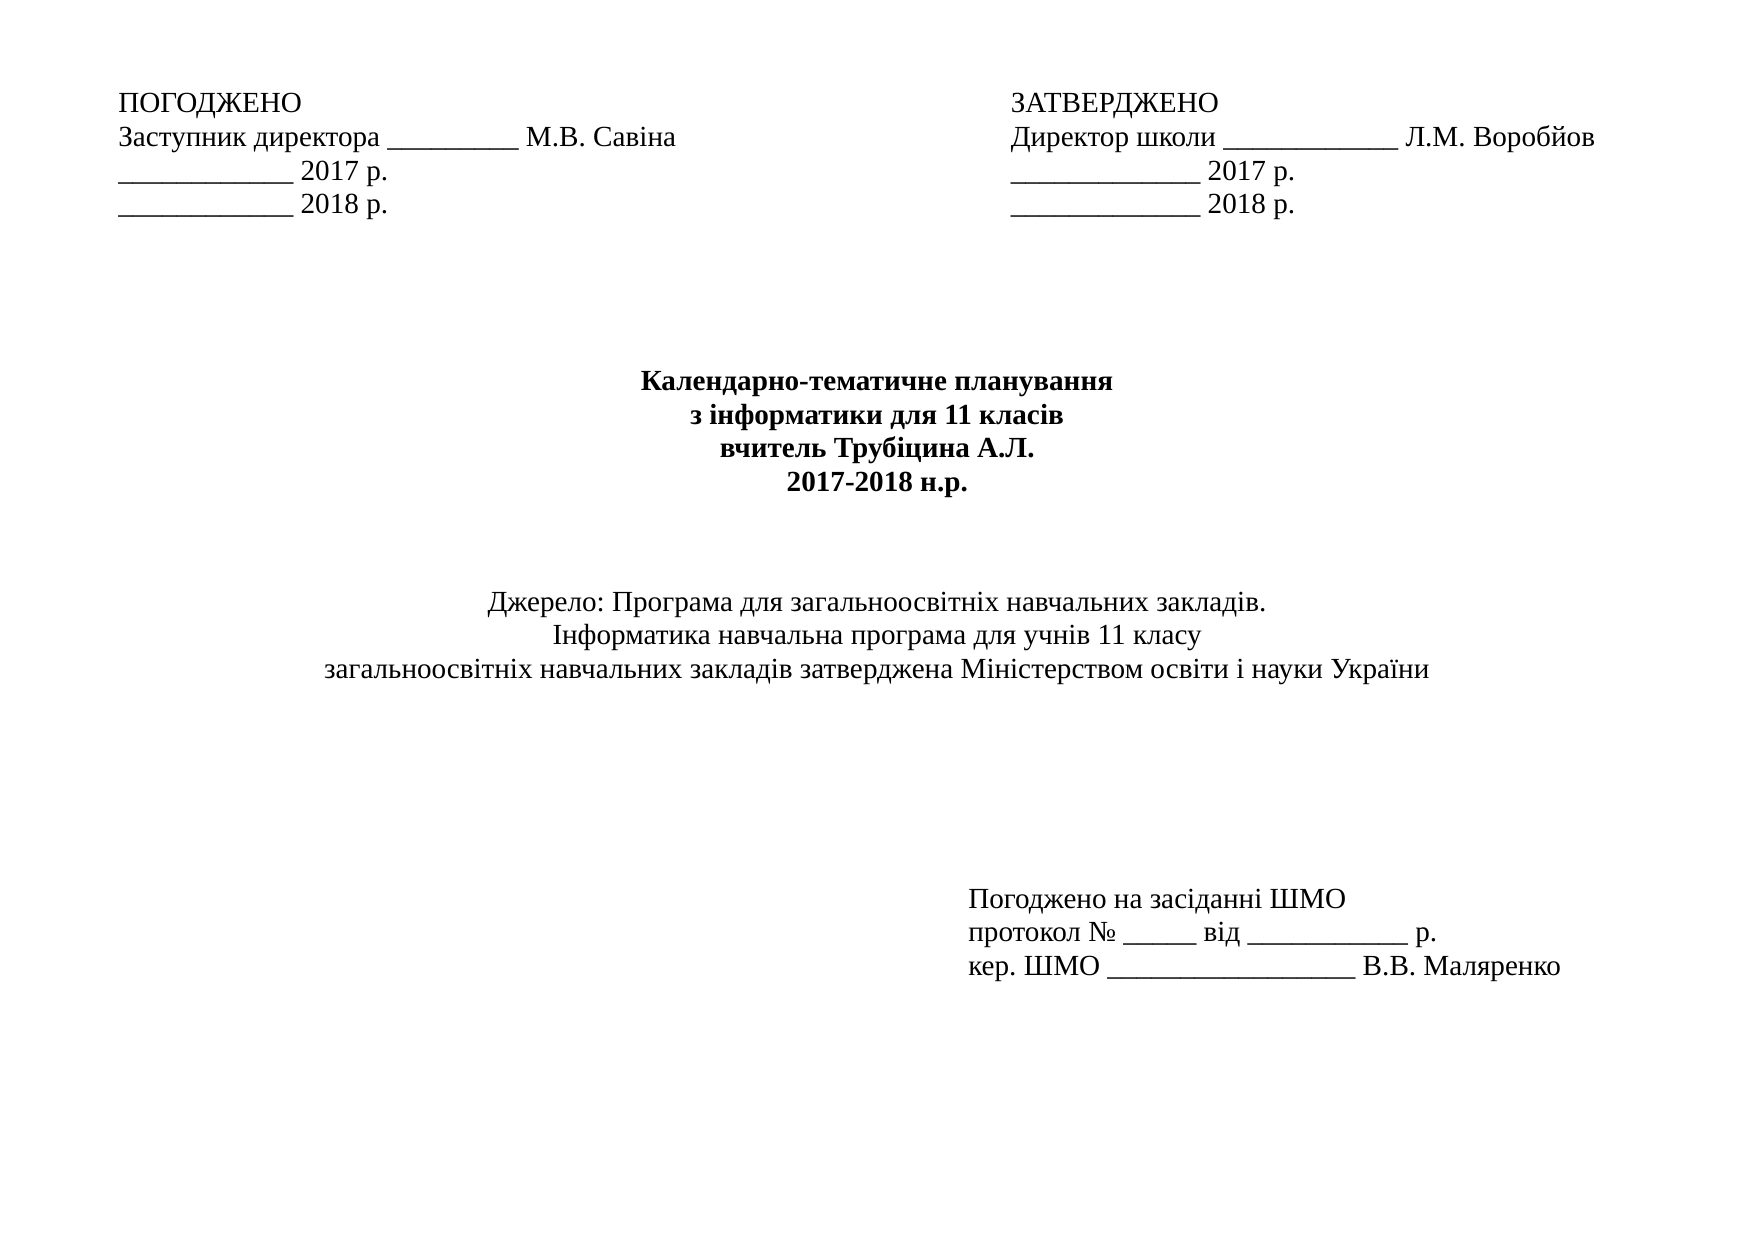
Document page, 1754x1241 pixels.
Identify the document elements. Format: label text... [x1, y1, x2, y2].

text ПОГОДЖЕНО ЗАТВЕРДЖЕНО [118, 86, 1636, 119]
text ____________ 2017 р. _____________ 2017 р. [118, 153, 1636, 186]
text Заступник директора _________ М.В. Савіна Директор школи ____________ Л.М. Воробйов [118, 119, 1636, 153]
text з інформатики для 11 класів [118, 397, 1636, 431]
text Календарно-тематичне планування [118, 363, 1636, 397]
text Погоджено на засіданні ШМО [118, 881, 1636, 914]
text ____________ 2018 р. _____________ 2018 р. [118, 186, 1636, 220]
text протокол № _____ від ___________ р. [118, 914, 1636, 948]
text 2017-2018 н.р. [118, 464, 1636, 498]
text вчитель Трубіцина А.Л. [118, 431, 1636, 464]
text Джерело: Програма для загальноосвітніх навчальних закладів. [118, 584, 1636, 617]
text кер. ШМО _________________ В.В. Маляренко [118, 948, 1636, 982]
text загальноосвітніх навчальних закладів затверджена Міністерством освіти і науки України [118, 651, 1636, 684]
text Інформатика навчальна програма для учнів 11 класу [118, 617, 1636, 651]
